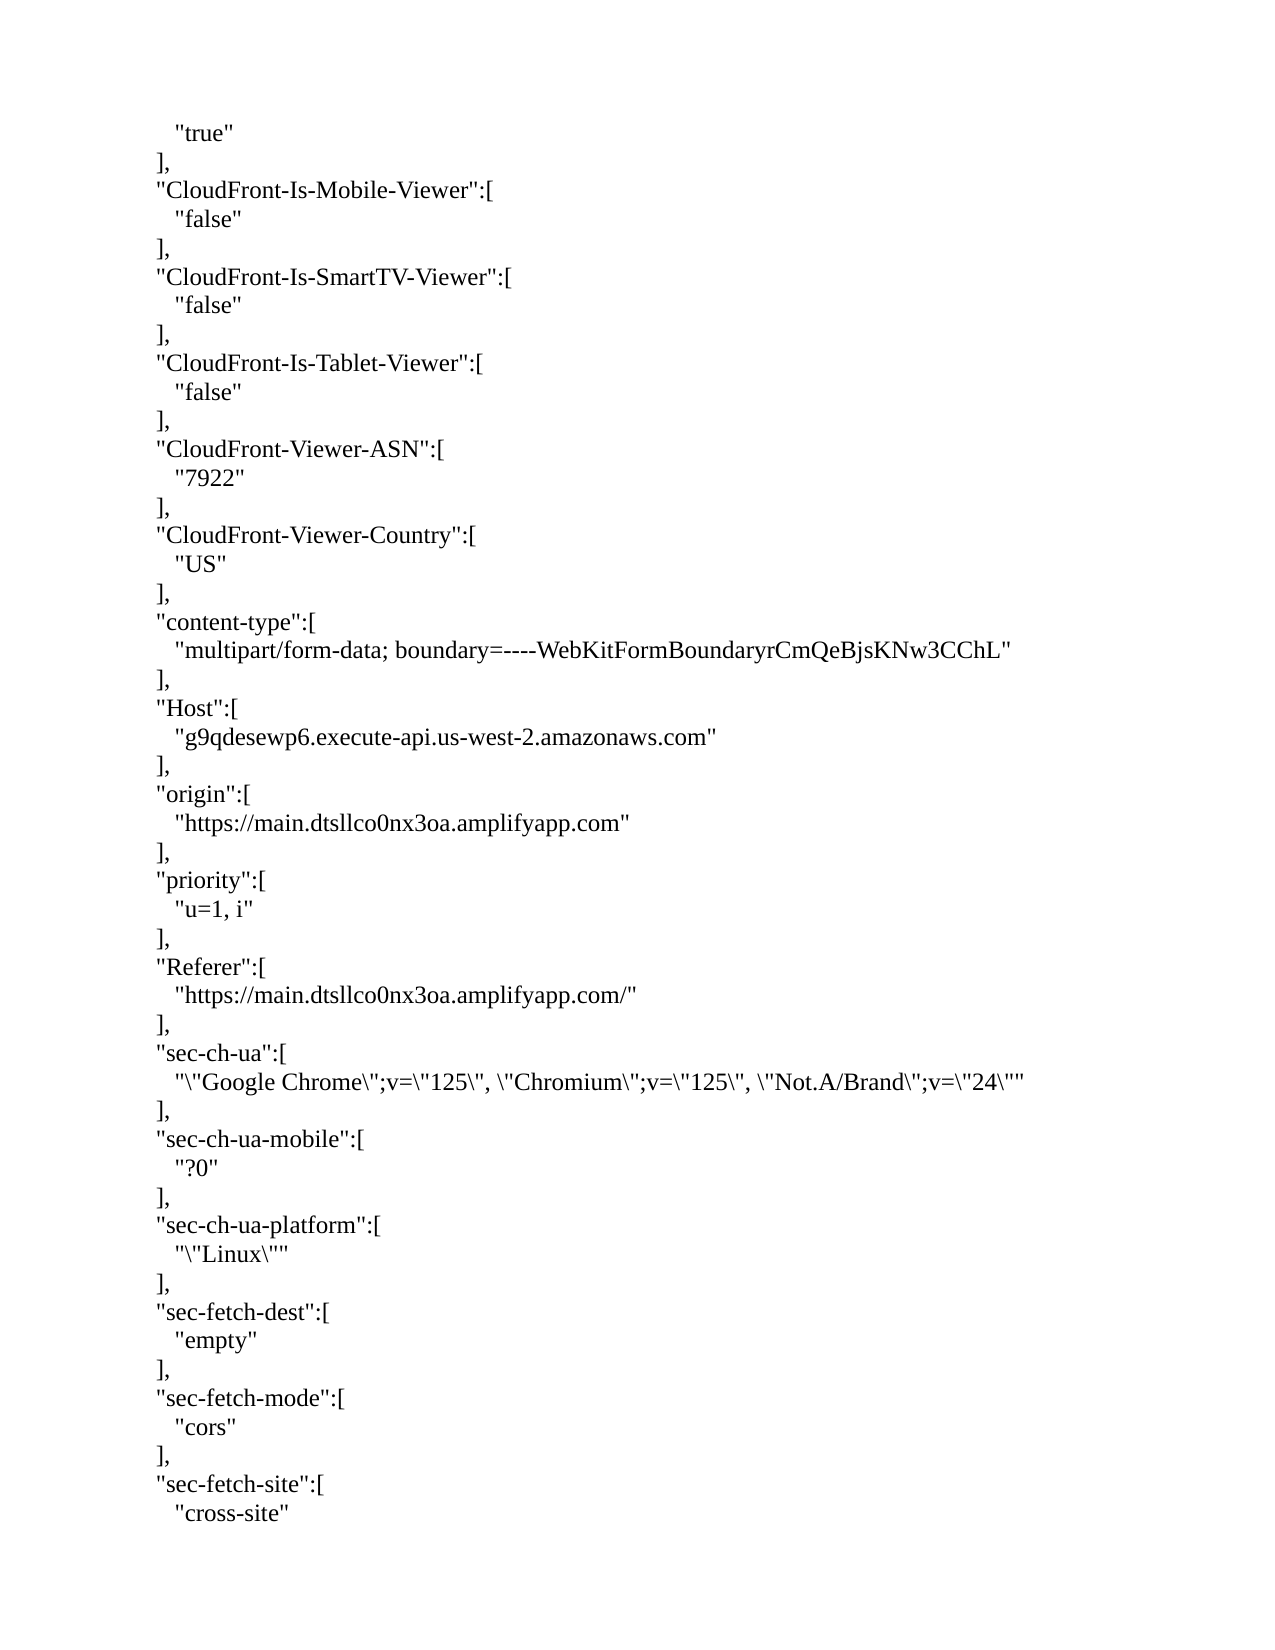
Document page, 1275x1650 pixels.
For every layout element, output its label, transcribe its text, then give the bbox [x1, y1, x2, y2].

text ], [118, 1009, 1157, 1038]
text "false" [118, 204, 1157, 233]
text "7922" [118, 463, 1157, 492]
text "sec-fetch-dest":[ [118, 1297, 1157, 1326]
text "cors" [118, 1412, 1157, 1441]
text ], [118, 664, 1157, 693]
text "CloudFront-Is-Mobile-Viewer":[ [118, 176, 1157, 204]
text ], [118, 319, 1157, 348]
text "false" [118, 377, 1157, 406]
text "\"Linux\"" [118, 1239, 1157, 1268]
text "sec-fetch-site":[ [118, 1469, 1157, 1498]
text "empty" [118, 1326, 1157, 1354]
text "sec-ch-ua":[ [118, 1038, 1157, 1067]
text "\"Google Chrome\";v=\"125\", \"Chromium\";v=\"125\", \"Not.A/Brand\";v=\"24\"" [118, 1067, 1157, 1096]
text "CloudFront-Viewer-Country":[ [118, 521, 1157, 549]
text "multipart/form-data; boundary=----WebKitFormBoundaryrCmQeBjsKNw3CChL" [118, 636, 1157, 664]
text ], [118, 492, 1157, 521]
text "https://main.dtsllco0nx3oa.amplifyapp.com" [118, 808, 1157, 837]
text "CloudFront-Is-SmartTV-Viewer":[ [118, 262, 1157, 291]
text "false" [118, 291, 1157, 319]
text "g9qdesewp6.execute-api.us-west-2.amazonaws.com" [118, 722, 1157, 751]
text "sec-fetch-mode":[ [118, 1383, 1157, 1412]
text "origin":[ [118, 779, 1157, 808]
text ], [118, 1268, 1157, 1297]
text "Referer":[ [118, 952, 1157, 981]
text "US" [118, 549, 1157, 578]
text "CloudFront-Viewer-ASN":[ [118, 434, 1157, 463]
text ], [118, 233, 1157, 262]
text "CloudFront-Is-Tablet-Viewer":[ [118, 348, 1157, 377]
text ], [118, 578, 1157, 607]
text ], [118, 751, 1157, 779]
text ], [118, 923, 1157, 952]
text ], [118, 1441, 1157, 1469]
text "Host":[ [118, 693, 1157, 722]
text "content-type":[ [118, 607, 1157, 636]
text "https://main.dtsllco0nx3oa.amplifyapp.com/" [118, 981, 1157, 1009]
text "sec-ch-ua-mobile":[ [118, 1124, 1157, 1153]
text ], [118, 837, 1157, 866]
text "cross-site" [118, 1498, 1157, 1527]
text ], [118, 1096, 1157, 1124]
text "?0" [118, 1153, 1157, 1182]
text ], [118, 406, 1157, 434]
text "u=1, i" [118, 894, 1157, 923]
text "sec-ch-ua-platform":[ [118, 1211, 1157, 1239]
text "priority":[ [118, 866, 1157, 894]
text ], [118, 1354, 1157, 1383]
text ], [118, 1182, 1157, 1211]
text "true" [118, 118, 1157, 147]
text ], [118, 147, 1157, 176]
